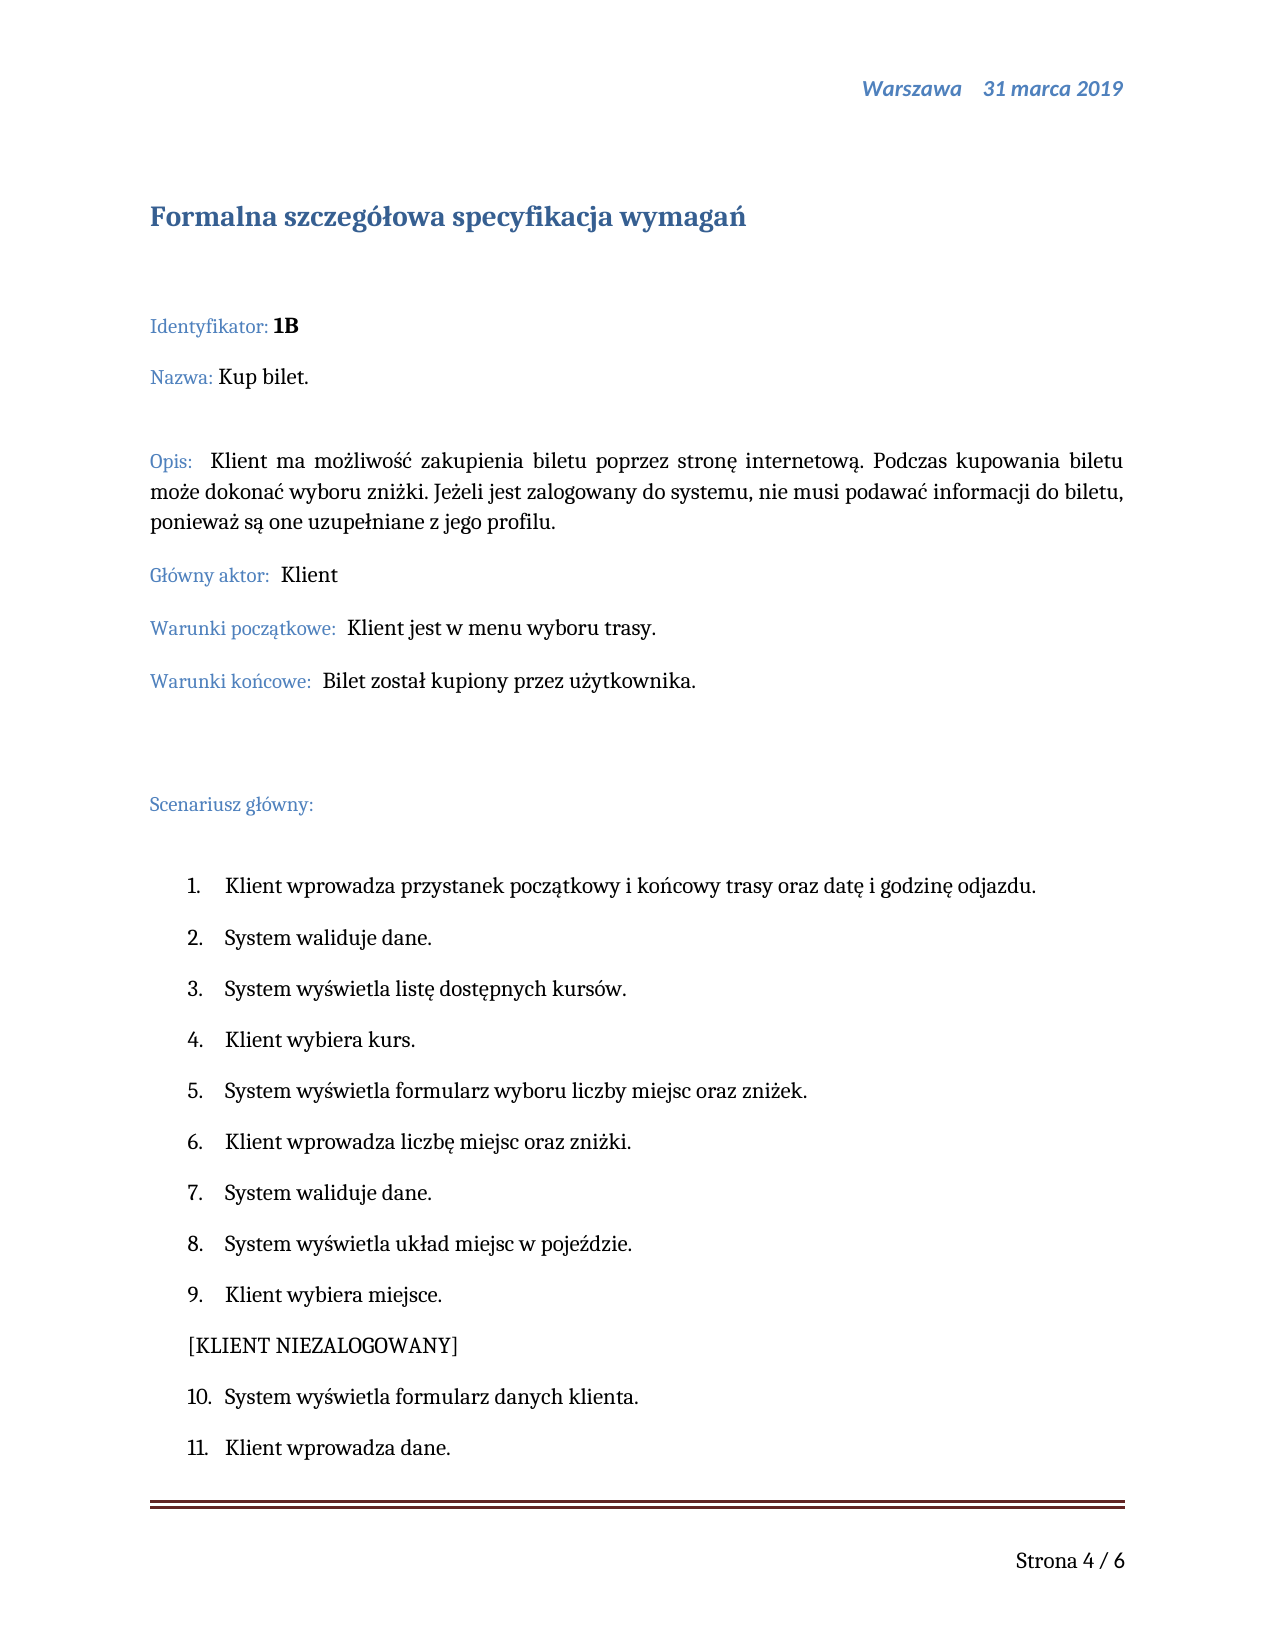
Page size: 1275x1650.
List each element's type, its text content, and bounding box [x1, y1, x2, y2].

text Warunki końcowe: Bilet został kupiony przez użytkownika. [150, 666, 1125, 694]
list Klient wprowadza liczbę miejsc oraz zniżki. [187, 1128, 1125, 1155]
list System wyświetla układ miejsc w pojeździe. [187, 1231, 1125, 1257]
list Klient wybiera kurs. [187, 1026, 1125, 1053]
list System waliduje dane. [187, 924, 1125, 951]
subtitle Identyfikator: 1B [150, 312, 1125, 339]
text Główny aktor: Klient [150, 560, 1125, 588]
list System waliduje dane. [187, 1179, 1125, 1206]
text Opis: Klient ma możliwość zakupienia biletu poprzez stronę internetową. Podczas kupowania biletu może dokonać wyboru zniżki. Jeżeli jest zalogowany do systemu, nie musi podawać informacji do biletu, ponieważ są one uzupełniane z jego profilu. [150, 447, 1125, 535]
subtitle Nazwa: Kup bilet. [150, 363, 1125, 390]
text Formalna szczegółowa specyfikacja wymagań [150, 200, 1125, 233]
text [KLIENT NIEZALOGOWANY] [187, 1333, 1125, 1359]
list System wyświetla formularz wyboru liczby miejsc oraz zniżek. [187, 1077, 1125, 1104]
list System wyświetla listę dostępnych kursów. [187, 975, 1125, 1002]
list Klient wprowadza przystanek początkowy i końcowy trasy oraz datę i godzinę odjazdu. [187, 873, 1125, 899]
list Klient wybiera miejsce. [187, 1282, 1125, 1308]
list System wyświetla formularz danych klienta. [187, 1384, 1125, 1410]
subtitle Scenariusz główny: [150, 793, 1125, 817]
text Warunki początkowe: Klient jest w menu wyboru trasy. [150, 613, 1125, 641]
list Klient wprowadza dane. [187, 1435, 1125, 1461]
